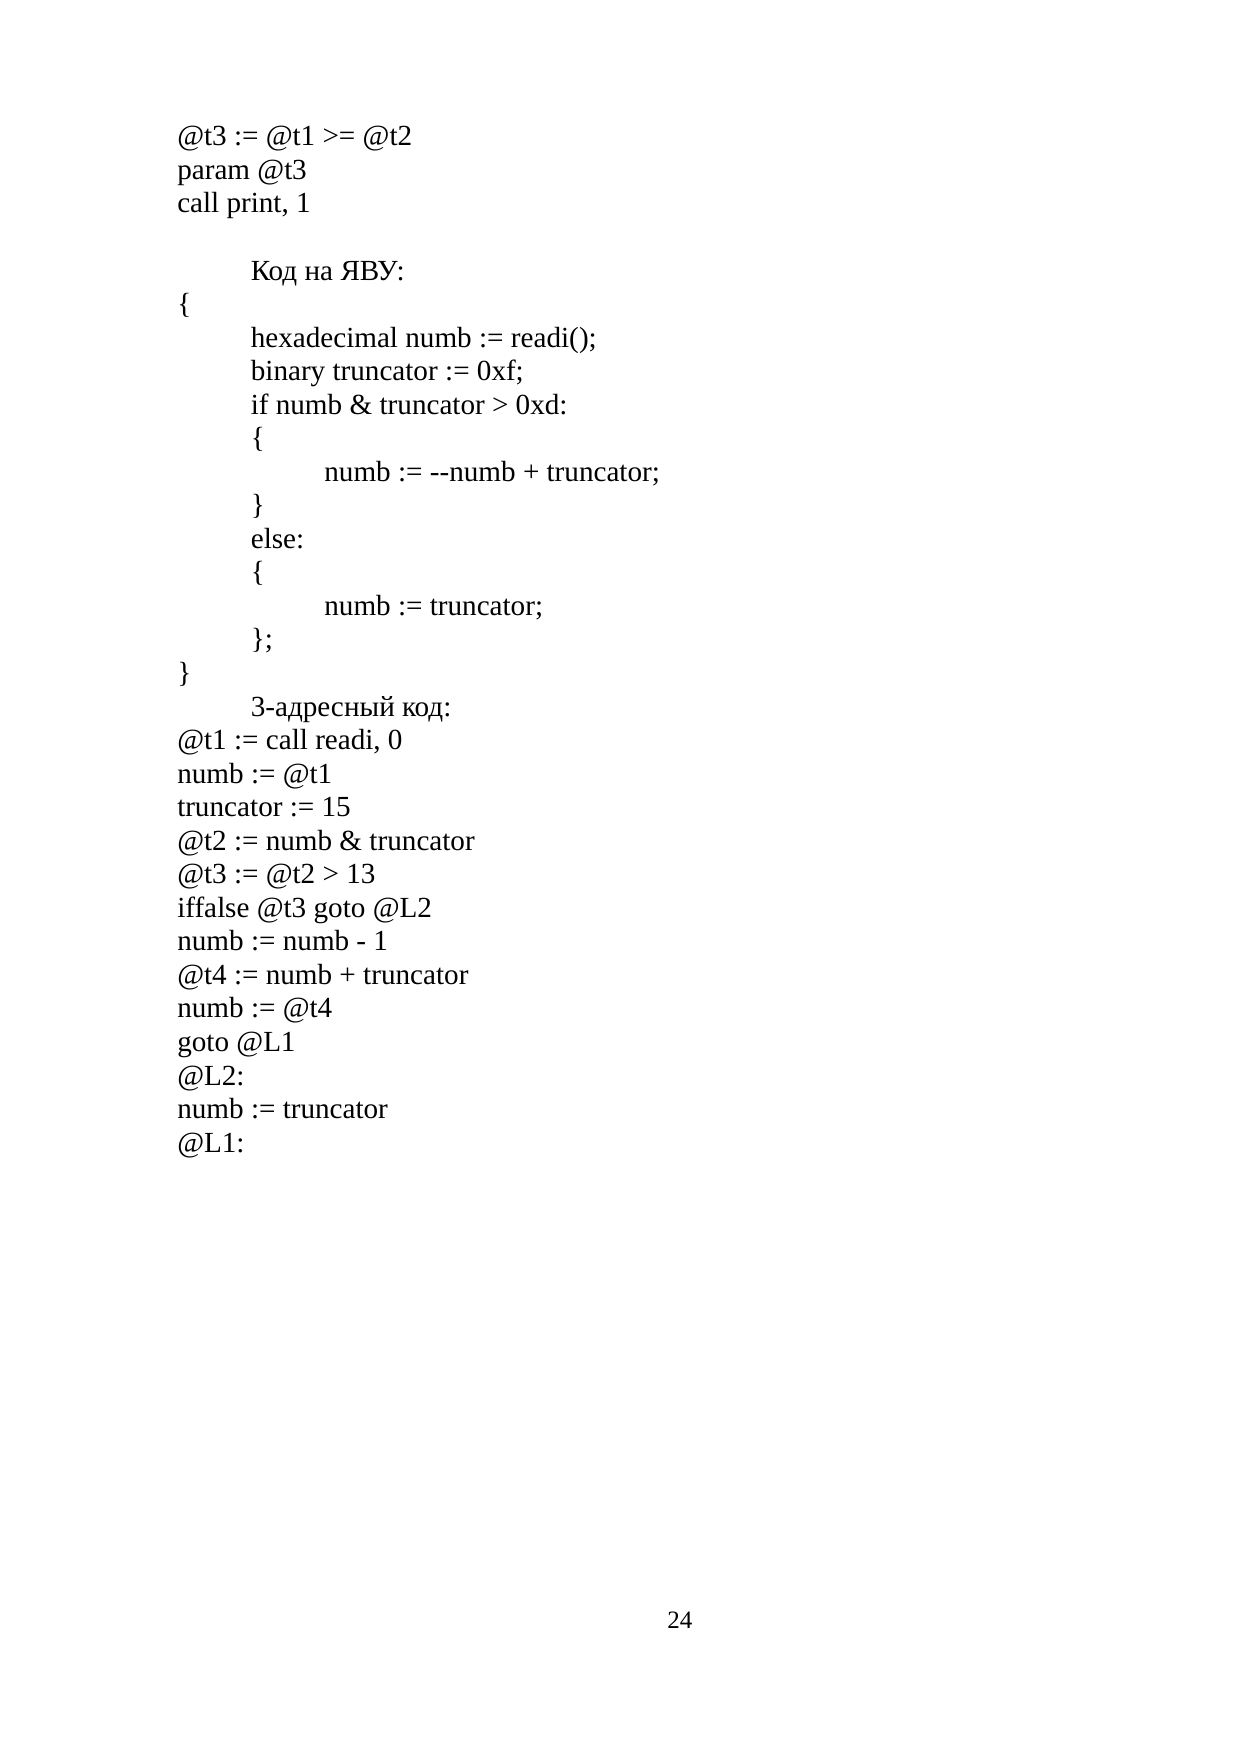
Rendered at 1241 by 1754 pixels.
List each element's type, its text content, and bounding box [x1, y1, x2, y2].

text @t1 := call readi, 0 [177, 722, 1182, 756]
text { [177, 286, 1182, 320]
text binary truncator := 0xf; [177, 353, 1182, 387]
text @t3 := @t1 >= @t2 [177, 118, 1182, 152]
text numb := truncator; [177, 588, 1182, 622]
text goto @L1 [177, 1024, 1182, 1058]
text } [177, 487, 1182, 521]
text numb := @t1 [177, 756, 1182, 789]
text call print, 1 [177, 186, 1182, 219]
text { [177, 420, 1182, 454]
text 3-адресный код: [177, 689, 1182, 722]
text @t3 := @t2 > 13 [177, 856, 1182, 890]
text } [177, 655, 1182, 689]
text if numb & truncator > 0xd: [177, 387, 1182, 420]
text iffalse @t3 goto @L2 [177, 890, 1182, 923]
text hexadecimal numb := readi(); [177, 320, 1182, 353]
text @L1: [177, 1125, 1182, 1158]
text Код на ЯВУ: [177, 253, 1182, 286]
text numb := numb - 1 [177, 923, 1182, 957]
text numb := truncator [177, 1091, 1182, 1125]
text { [177, 554, 1182, 588]
text }; [177, 622, 1182, 655]
text numb := @t4 [177, 991, 1182, 1024]
text else: [177, 521, 1182, 554]
text @L2: [177, 1058, 1182, 1091]
text @t4 := numb + truncator [177, 957, 1182, 991]
text @t2 := numb & truncator [177, 823, 1182, 856]
text truncator := 15 [177, 789, 1182, 823]
text param @t3 [177, 152, 1182, 186]
text numb := --numb + truncator; [177, 454, 1182, 487]
